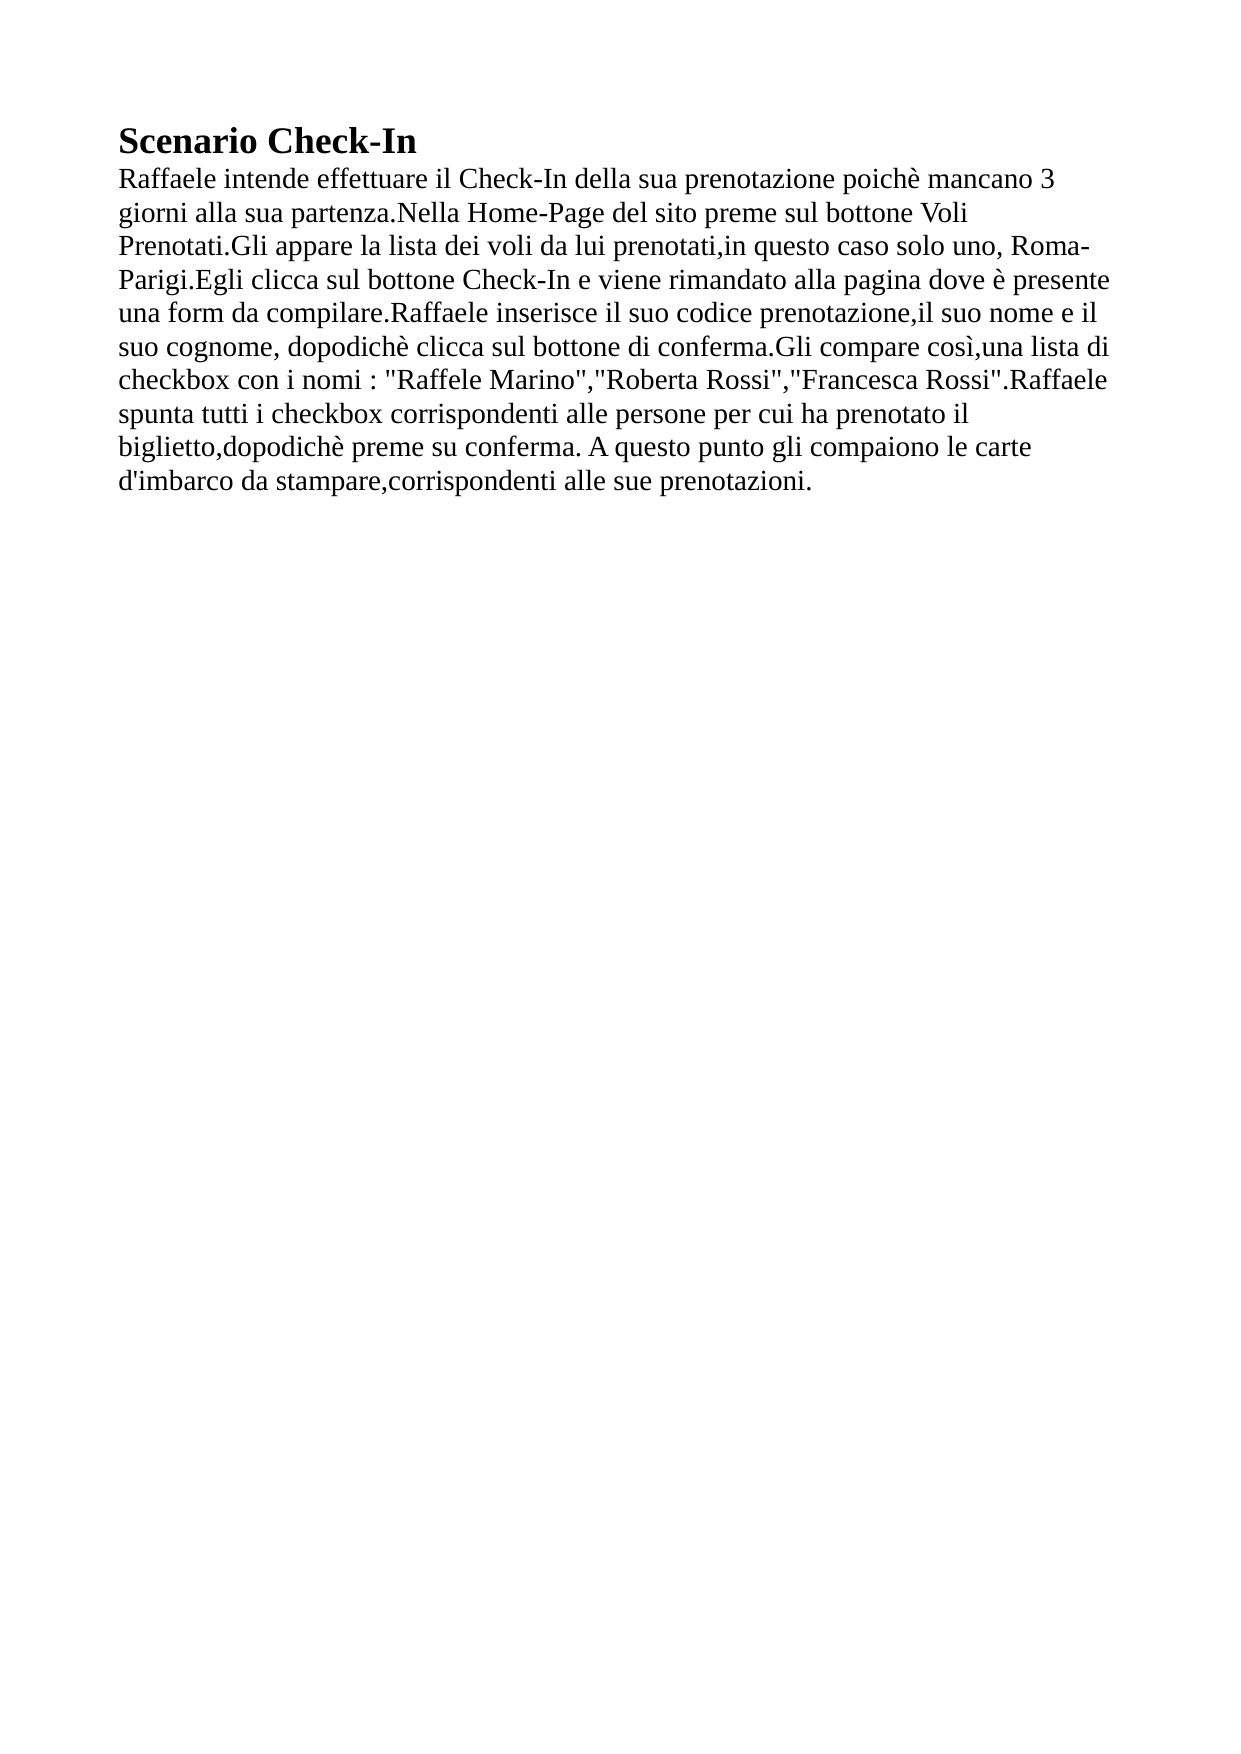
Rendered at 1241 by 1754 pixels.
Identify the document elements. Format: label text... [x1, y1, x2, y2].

text Scenario Check-In [118, 118, 1122, 161]
text Raffaele intende effettuare il Check-In della sua prenotazione poichè mancano 3 giorni alla sua partenza.Nella Home-Page del sito preme sul bottone Voli Prenotati.Gli appare la lista dei voli da lui prenotati,in questo caso solo uno, Roma-Parigi.Egli clicca sul bottone Check-In e viene rimandato alla pagina dove è presente una form da compilare.Raffaele inserisce il suo codice prenotazione,il suo nome e il suo cognome, dopodichè clicca sul bottone di conferma.Gli compare così,una lista di checkbox con i nomi : "Raffele Marino","Roberta Rossi","Francesca Rossi".Raffaele spunta tutti i checkbox corrispondenti alle persone per cui ha prenotato il biglietto,dopodichè preme su conferma. A questo punto gli compaiono le carte d'imbarco da stampare,corrispondenti alle sue prenotazioni. [118, 161, 1122, 497]
